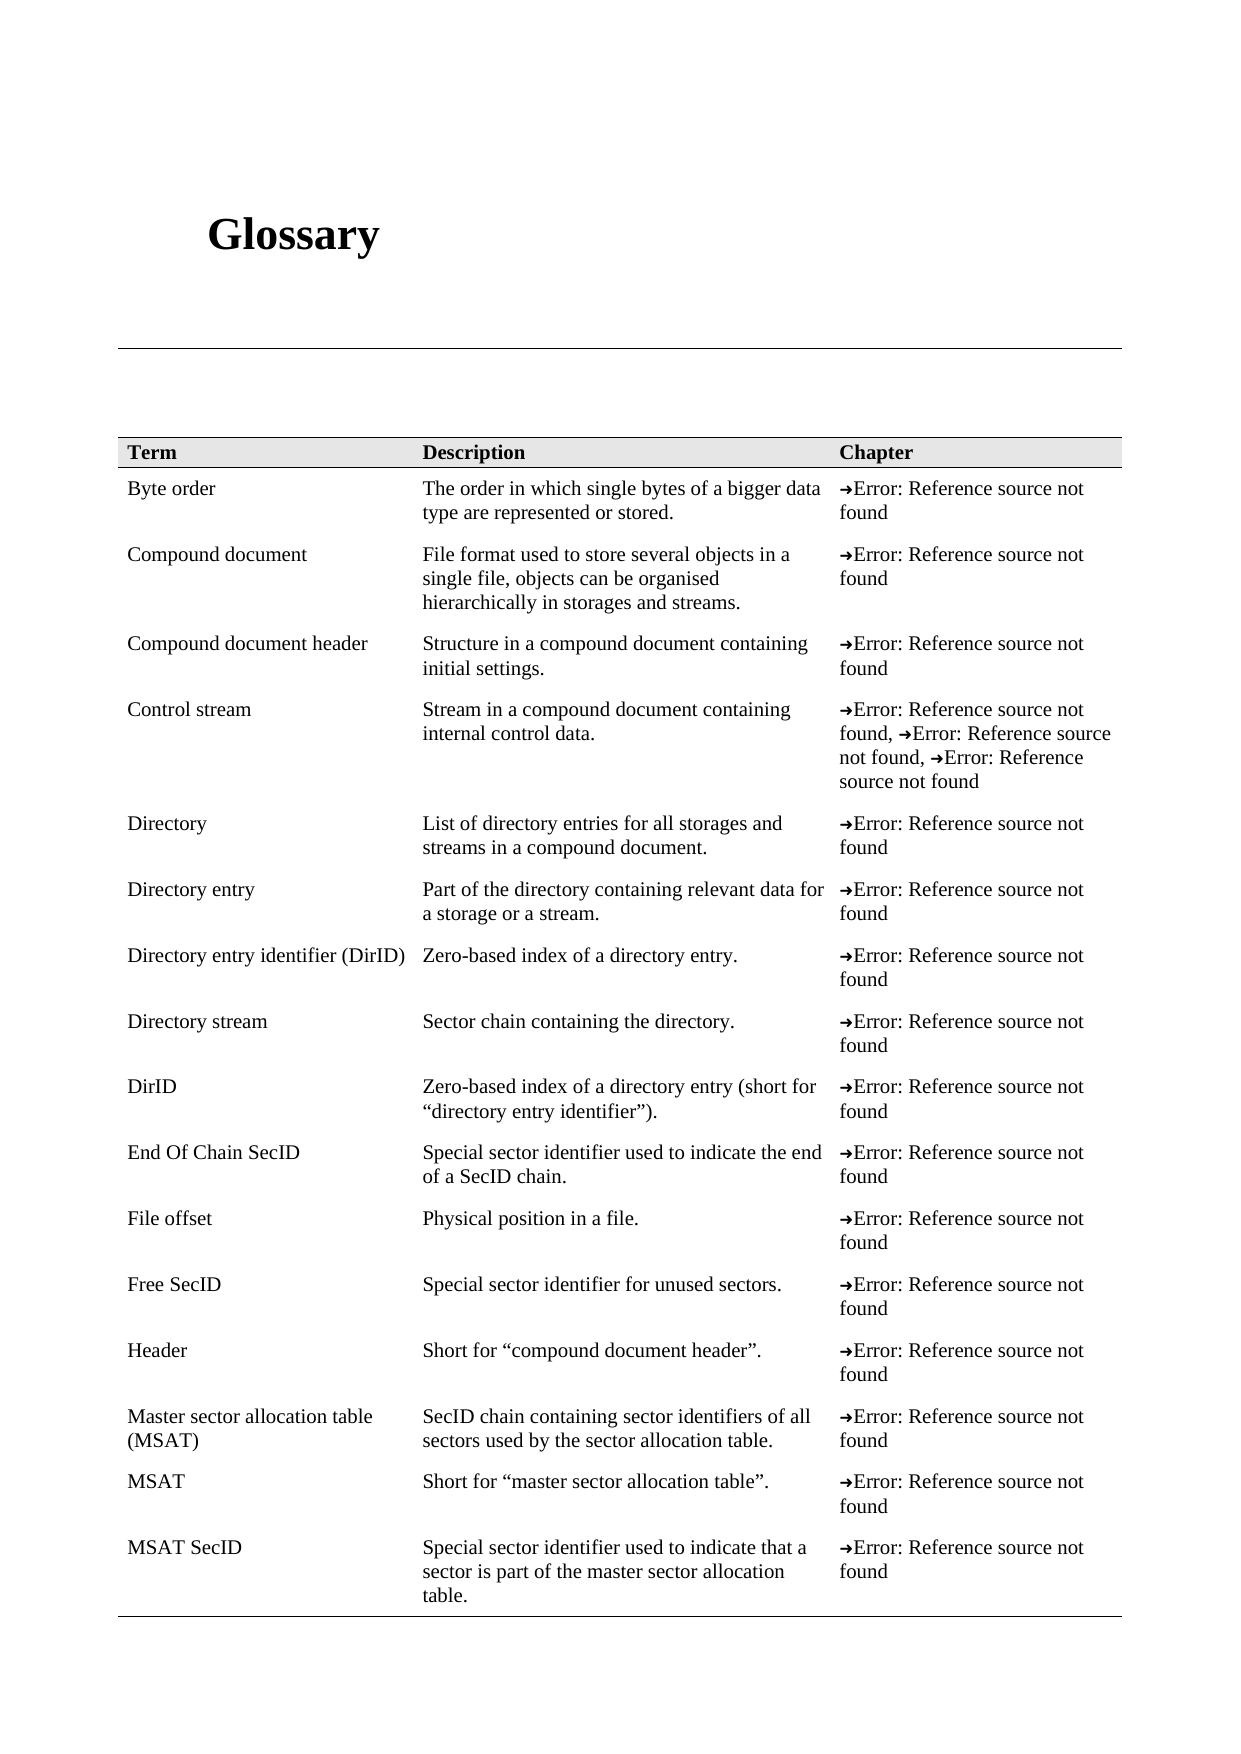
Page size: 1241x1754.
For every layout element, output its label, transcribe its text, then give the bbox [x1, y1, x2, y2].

table_cell ➜4.2 [830, 468, 1122, 533]
table_cell Directory stream [118, 1000, 413, 1066]
table_cell Physical position in a file. [413, 1197, 830, 1263]
table_header Description [413, 438, 830, 467]
table_cell Header [118, 1329, 413, 1395]
table_cell Special sector identifier used to indicate that a sector is part of the master sector allocation table. [413, 1526, 830, 1616]
table_cell ➜5, ➜6, ➜7 [830, 688, 1122, 802]
table_cell Directory entry identifier (DirID) [118, 934, 413, 1000]
table_cell List of directory entries for all storages and streams in a compound document. [413, 802, 830, 868]
table_cell ➜1.2 [830, 533, 1122, 622]
table_cell Sector chain containing the directory. [413, 1000, 830, 1066]
table_cell Special sector identifier for unused sectors. [413, 1263, 830, 1329]
table_cell ➜4.3 [830, 1197, 1122, 1263]
table_cell Free SecID [118, 1263, 413, 1329]
table_cell Short for “master sector allocation table”. [413, 1461, 830, 1526]
table_cell Zero-based index of a directory entry. [413, 934, 830, 1000]
table_cell Master sector allocation table (MSAT) [118, 1395, 413, 1461]
table_cell Zero-based index of a directory entry (short for “directory entry identifier”). [413, 1066, 830, 1131]
table_header Chapter [830, 438, 1122, 467]
table_cell ➜7.1 [830, 1000, 1122, 1066]
table_cell Control stream [118, 688, 413, 802]
table_cell ➜4.1 [830, 1329, 1122, 1395]
table_cell ➜3.1 [830, 1131, 1122, 1197]
table_cell ➜4.1 [830, 623, 1122, 688]
table_cell MSAT [118, 1461, 413, 1526]
table_cell Compound document [118, 533, 413, 622]
table_cell DirID [118, 1066, 413, 1131]
table_cell Stream in a compound document containing internal control data. [413, 688, 830, 802]
table_cell ➜7.1 [830, 802, 1122, 868]
table_cell ➜3.1 [830, 1263, 1122, 1329]
table_cell ➜5.1 [830, 1461, 1122, 1526]
table_cell File offset [118, 1197, 413, 1263]
table_cell SecID chain containing sector identifiers of all sectors used by the sector allocation table. [413, 1395, 830, 1461]
table_cell Compound document header [118, 623, 413, 688]
table_cell ➜7.1 [830, 934, 1122, 1000]
table_cell File format used to store several objects in a single file, objects can be organised hierarchically in storages and streams. [413, 533, 830, 622]
table_header Term [118, 438, 413, 467]
table_cell End Of Chain SecID [118, 1131, 413, 1197]
table_cell Part of the directory containing relevant data for a storage or a stream. [413, 868, 830, 934]
table_cell ➜7.2 [830, 868, 1122, 934]
table_cell Directory [118, 802, 413, 868]
table_cell The order in which single bytes of a bigger data type are represented or stored. [413, 468, 830, 533]
text Glossary [119, 119, 1122, 348]
table_cell Byte order [118, 468, 413, 533]
table_cell Short for “compound document header”. [413, 1329, 830, 1395]
table_cell Special sector identifier used to indicate the end of a SecID chain. [413, 1131, 830, 1197]
table_cell ➜5.1 [830, 1395, 1122, 1461]
table_cell MSAT SecID [118, 1526, 413, 1616]
table_cell Directory entry [118, 868, 413, 934]
table_cell Structure in a compound document containing initial settings. [413, 623, 830, 688]
table_cell ➜3.1 [830, 1526, 1122, 1616]
table_cell ➜7.1 [830, 1066, 1122, 1131]
